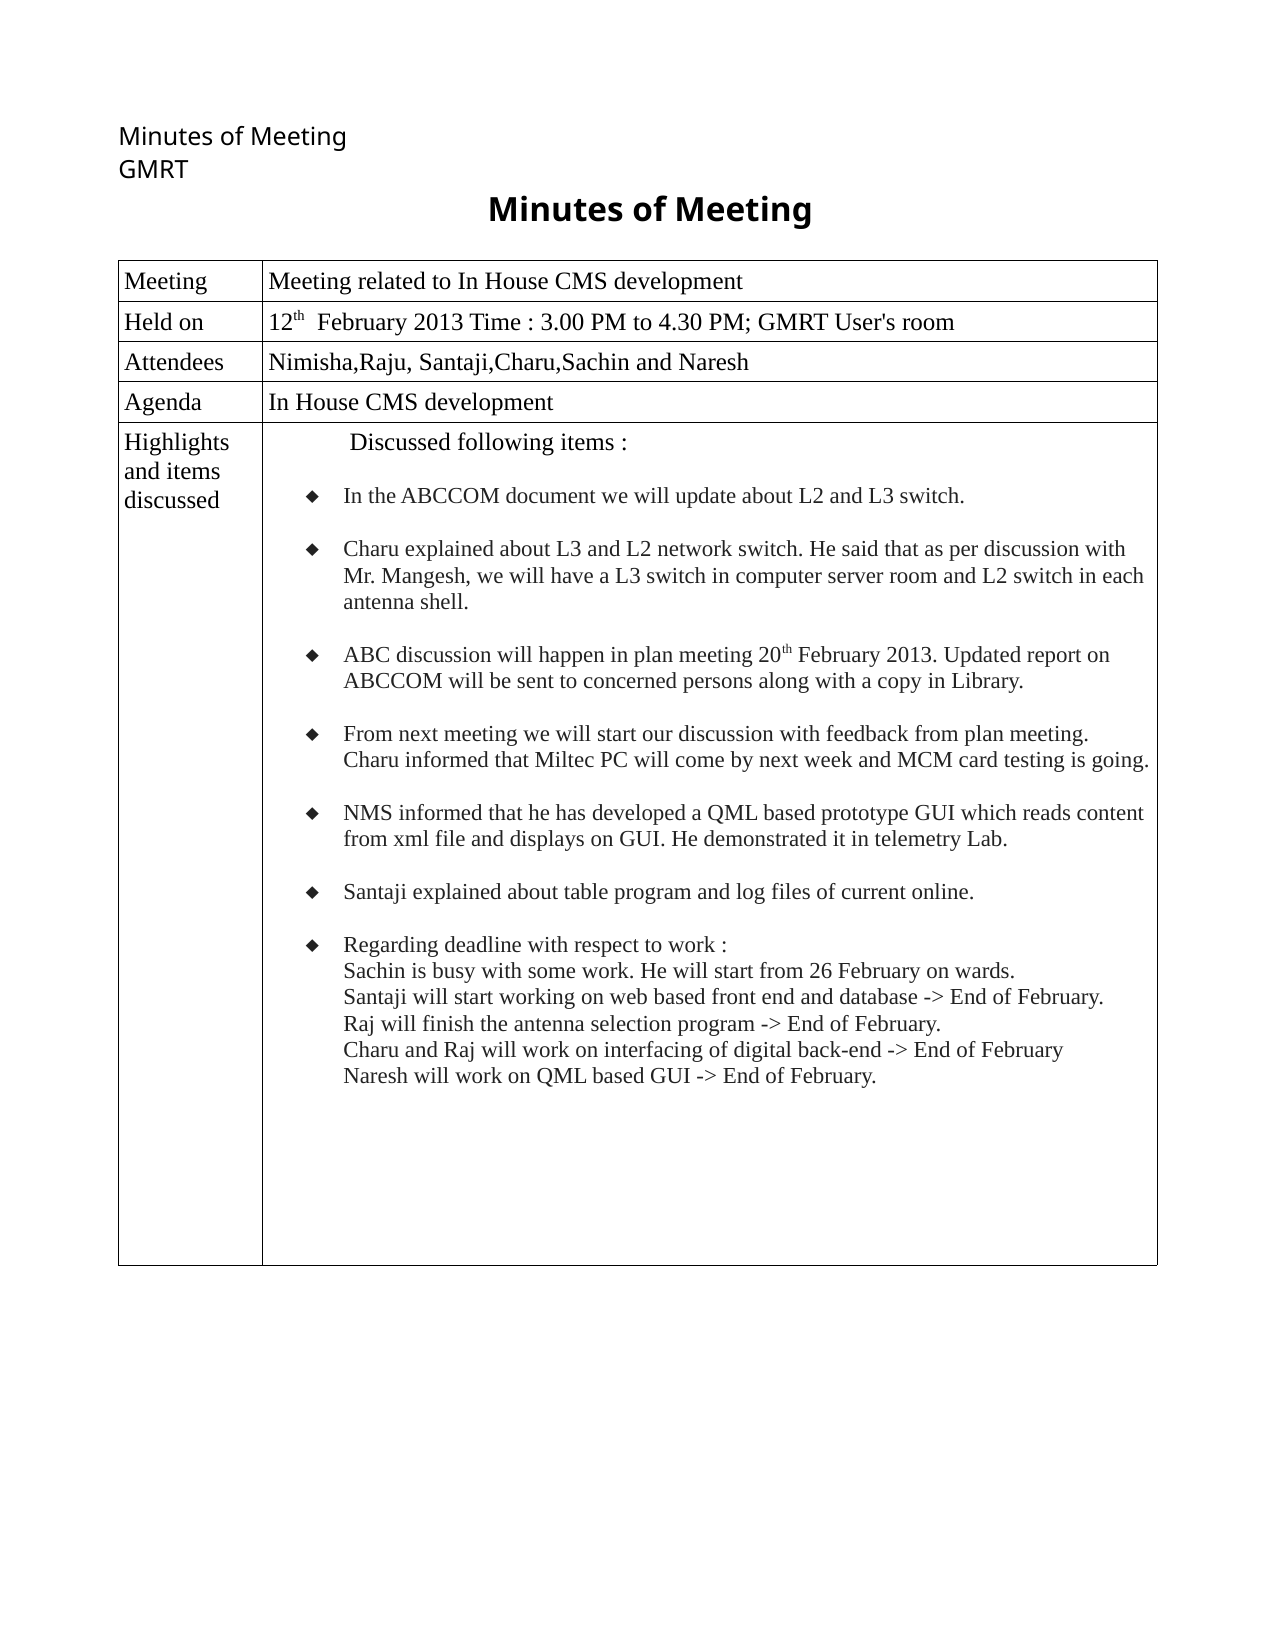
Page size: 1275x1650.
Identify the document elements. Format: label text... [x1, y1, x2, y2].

table_cell Agenda [119, 382, 262, 422]
table_cell Highlights and items discussed [119, 423, 262, 1265]
table_header Meeting related to In House CMS development [263, 261, 1157, 301]
table_cell Attendees [119, 342, 262, 381]
table_cell Discussed following items : In the ABCCOM document we will update about L2 and L3 switch. Charu explained about L3 and L2 network switch. He said that as per discussion with Mr. Mangesh, we will have a L3 switch in computer server room and L2 switch in each antenna shell. ABC discussion will happen in plan meeting 20th February 2013. Updated report on ABCCOM will be sent to concerned persons along with a copy in Library. From next meeting we will start our discussion with feedback from plan meeting. Charu informed that Miltec PC will come by next week and MCM card testing is going. NMS informed that he has developed a QML based prototype GUI which reads content from xml file and displays on GUI. He demonstrated it in telemetry Lab. Santaji explained about table program and log files of current online. Regarding deadline with respect to work : Sachin is busy with some work. He will start from 26 February on wards. Santaji will start working on web based front end and database -> End of February. Raj will finish the antenna selection program -> End of February. Charu and Raj will work on interfacing of digital back-end -> End of February Naresh will work on QML based GUI -> End of February. [263, 423, 1157, 1265]
table_header Meeting [119, 261, 262, 301]
text Minutes of Meeting [118, 186, 1157, 232]
table_cell In House CMS development [263, 382, 1157, 422]
table_cell 12th February 2013 Time : 3.00 PM to 4.30 PM; GMRT User's room [263, 302, 1157, 341]
table_cell Held on [119, 302, 262, 341]
table_cell Nimisha,Raju, Santaji,Charu,Sachin and Naresh [263, 342, 1157, 381]
text Minutes of Meeting [118, 118, 1157, 152]
text GMRT [118, 152, 1157, 186]
